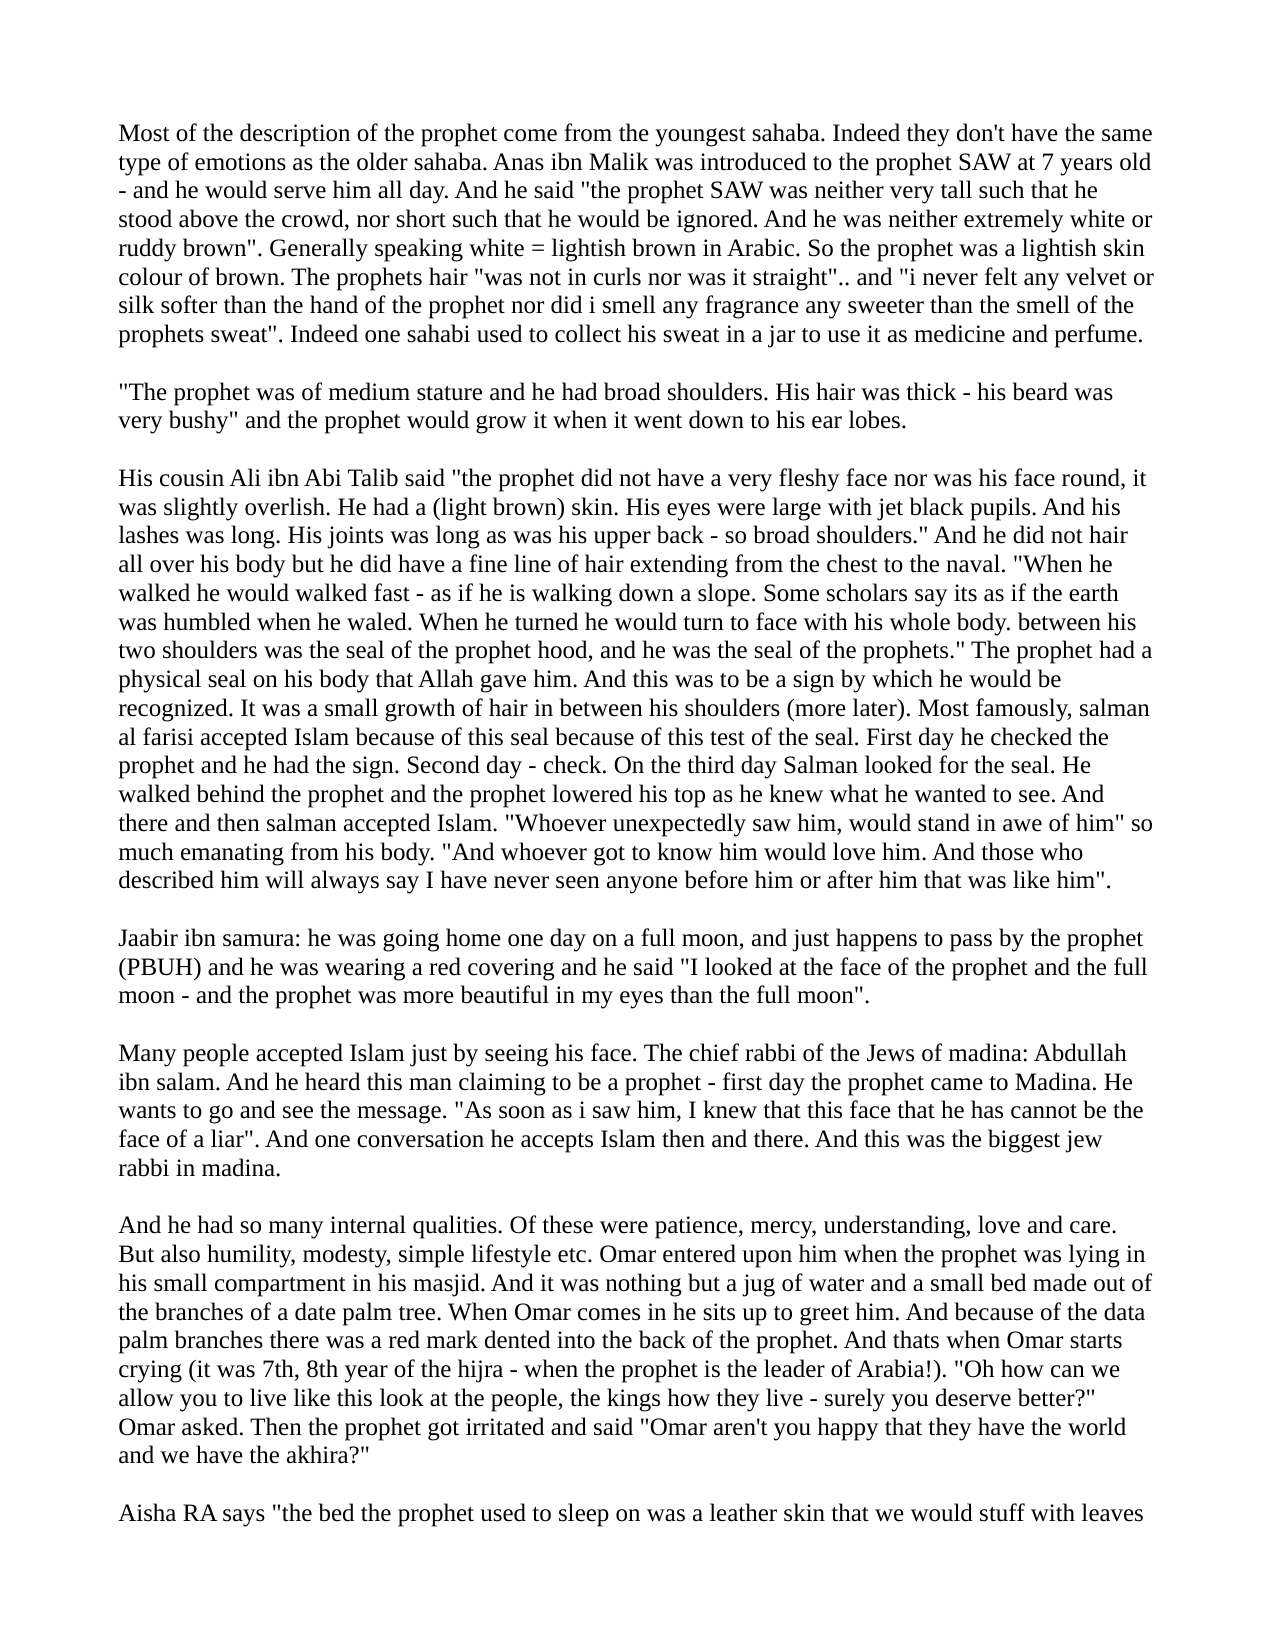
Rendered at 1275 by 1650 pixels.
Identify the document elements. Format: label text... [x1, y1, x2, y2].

text Most of the description of the prophet come from the youngest sahaba. Indeed they don't have the same type of emotions as the older sahaba. Anas ibn Malik was introduced to the prophet SAW at 7 years old - and he would serve him all day. And he said "the prophet SAW was neither very tall such that he stood above the crowd, nor short such that he would be ignored. And he was neither extremely white or ruddy brown". Generally speaking white = lightish brown in Arabic. So the prophet was a lightish skin colour of brown. The prophets hair "was not in curls nor was it straight".. and "i never felt any velvet or silk softer than the hand of the prophet nor did i smell any fragrance any sweeter than the smell of the prophets sweat". Indeed one sahabi used to collect his sweat in a jar to use it as medicine and perfume. "The prophet was of medium stature and he had broad shoulders. His hair was thick - his beard was very bushy" and the prophet would grow it when it went down to his ear lobes. His cousin Ali ibn Abi Talib said "the prophet did not have a very fleshy face nor was his face round, it was slightly overlish. He had a (light brown) skin. His eyes were large with jet black pupils. And his lashes was long. His joints was long as was his upper back - so broad shoulders." And he did not hair all over his body but he did have a fine line of hair extending from the chest to the naval. "When he walked he would walked fast - as if he is walking down a slope. Some scholars say its as if the earth was humbled when he waled. When he turned he would turn to face with his whole body. between his two shoulders was the seal of the prophet hood, and he was the seal of the prophets." The prophet had a physical seal on his body that Allah gave him. And this was to be a sign by which he would be recognized. It was a small growth of hair in between his shoulders (more later). Most famously, salman al farisi accepted Islam because of this seal because of this test of the seal. First day he checked the prophet and he had the sign. Second day - check. On the third day Salman looked for the seal. He walked behind the prophet and the prophet lowered his top as he knew what he wanted to see. And there and then salman accepted Islam. "Whoever unexpectedly saw him, would stand in awe of him" so much emanating from his body. "And whoever got to know him would love him. And those who described him will always say I have never seen anyone before him or after him that was like him". Jaabir ibn samura: he was going home one day on a full moon, and just happens to pass by the prophet (PBUH) and he was wearing a red covering and he said "I looked at the face of the prophet and the full moon - and the prophet was more beautiful in my eyes than the full moon". Many people accepted Islam just by seeing his face. The chief rabbi of the Jews of madina: Abdullah ibn salam. And he heard this man claiming to be a prophet - first day the prophet came to Madina. He wants to go and see the message. "As soon as i saw him, I knew that this face that he has cannot be the face of a liar". And one conversation he accepts Islam then and there. And this was the biggest jew rabbi in madina. And he had so many internal qualities. Of these were patience, mercy, understanding, love and care. But also humility, modesty, simple lifestyle etc. Omar entered upon him when the prophet was lying in his small compartment in his masjid. And it was nothing but a jug of water and a small bed made out of the branches of a date palm tree. When Omar comes in he sits up to greet him. And because of the data palm branches there was a red mark dented into the back of the prophet. And thats when Omar starts crying (it was 7th, 8th year of the hijra - when the prophet is the leader of Arabia!). "Oh how can we allow you to live like this look at the people, the kings how they live - surely you deserve better?" Omar asked. Then the prophet got irritated and said "Omar aren't you happy that they have the world and we have the akhira?" Aisha RA says "the bed the prophet used to sleep on was a leather skin that we would stuff with leaves [118, 118, 1157, 1527]
